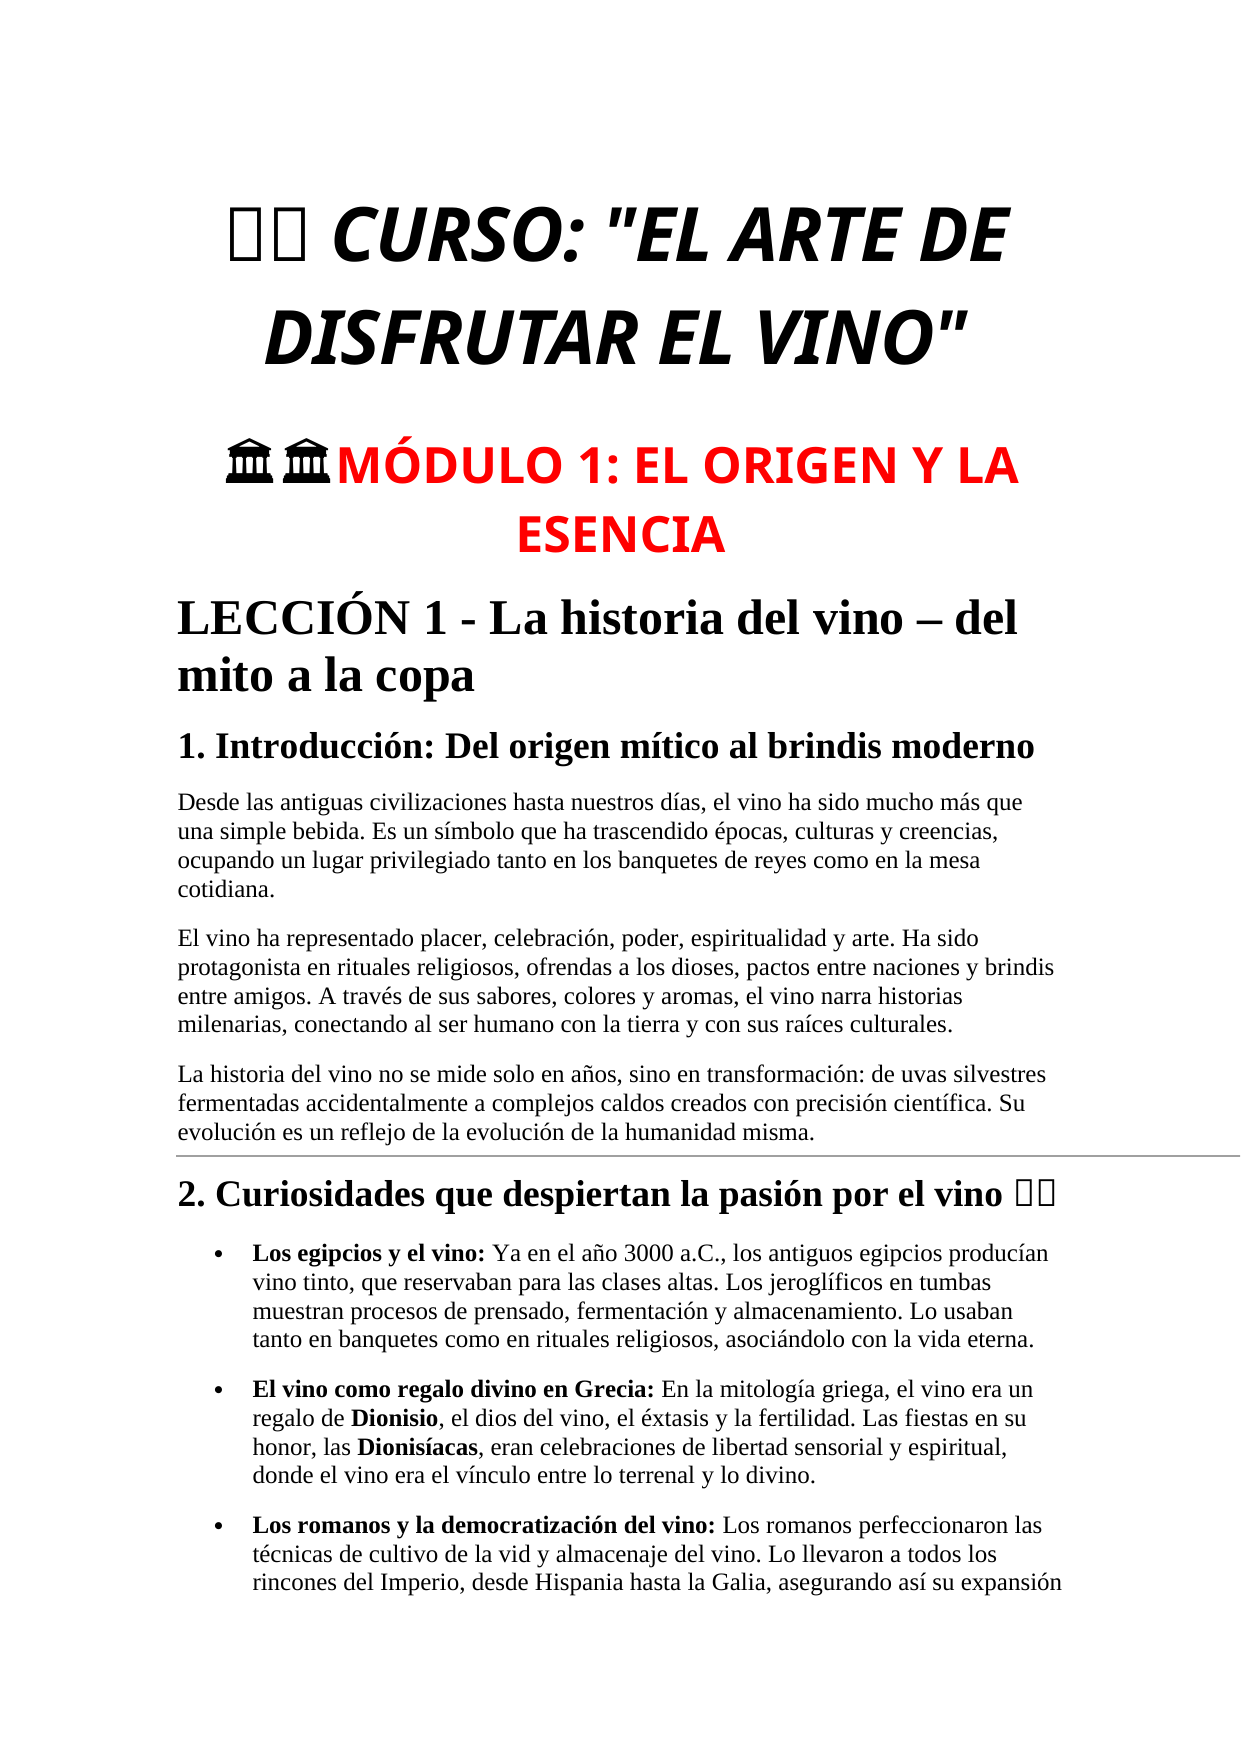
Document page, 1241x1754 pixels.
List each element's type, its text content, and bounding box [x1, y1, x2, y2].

text El vino ha representado placer, celebración, poder, espiritualidad y arte. Ha sido protagonista en rituales religiosos, ofrendas a los dioses, pactos entre naciones y brindis entre amigos. A través de sus sabores, colores y aromas, el vino narra historias milenarias, conectando al ser humano con la tierra y con sus raíces culturales. [177, 923, 1063, 1038]
list Los romanos y la democratización del vino: Los romanos perfeccionaron las técnicas de cultivo de la vid y almacenaje del vino. Lo llevaron a todos los rincones del Imperio, desde Hispania hasta la Galia, asegurando así su expansión [215, 1510, 1063, 1596]
text La historia del vino no se mide solo en años, sino en transformación: de uvas silvestres fermentadas accidentalmente a complejos caldos creados con precisión científica. Su evolución es un reflejo de la evolución de la humanidad misma. [177, 1059, 1063, 1145]
list Los egipcios y el vino: Ya en el año 3000 a.C., los antiguos egipcios producían vino tinto, que reservaban para las clases altas. Los jeroglíficos en tumbas muestran procesos de prensado, fermentación y almacenamiento. Lo usaban tanto en banquetes como en rituales religiosos, asociándolo con la vida eterna. [215, 1238, 1063, 1353]
text 🍇🍇 CURSO: "EL ARTE DE DISFRUTAR EL VINO" [177, 182, 1063, 386]
subtitle 2. Curiosidades que despiertan la pasión por el vino 🍇🍇 [177, 1166, 1063, 1217]
subtitle 🏛🏛MÓDULO 1: EL ORIGEN Y LA ESENCIA [177, 431, 1063, 567]
text Desde las antiguas civilizaciones hasta nuestros días, el vino ha sido mucho más que una simple bebida. Es un símbolo que ha trascendido épocas, culturas y creencias, ocupando un lugar privilegiado tanto en los banquetes de reyes como en la mesa cotidiana. [177, 787, 1063, 902]
subtitle LECCIÓN 1 - La historia del vino – del mito a la copa [177, 588, 1063, 703]
subtitle 1. Introducción: Del origen mítico al brindis moderno [177, 723, 1063, 767]
list El vino como regalo divino en Grecia: En la mitología griega, el vino era un regalo de Dionisio, el dios del vino, el éxtasis y la fertilidad. Las fiestas en su honor, las Dionisíacas, eran celebraciones de libertad sensorial y espiritual, donde el vino era el vínculo entre lo terrenal y lo divino. [215, 1374, 1063, 1489]
